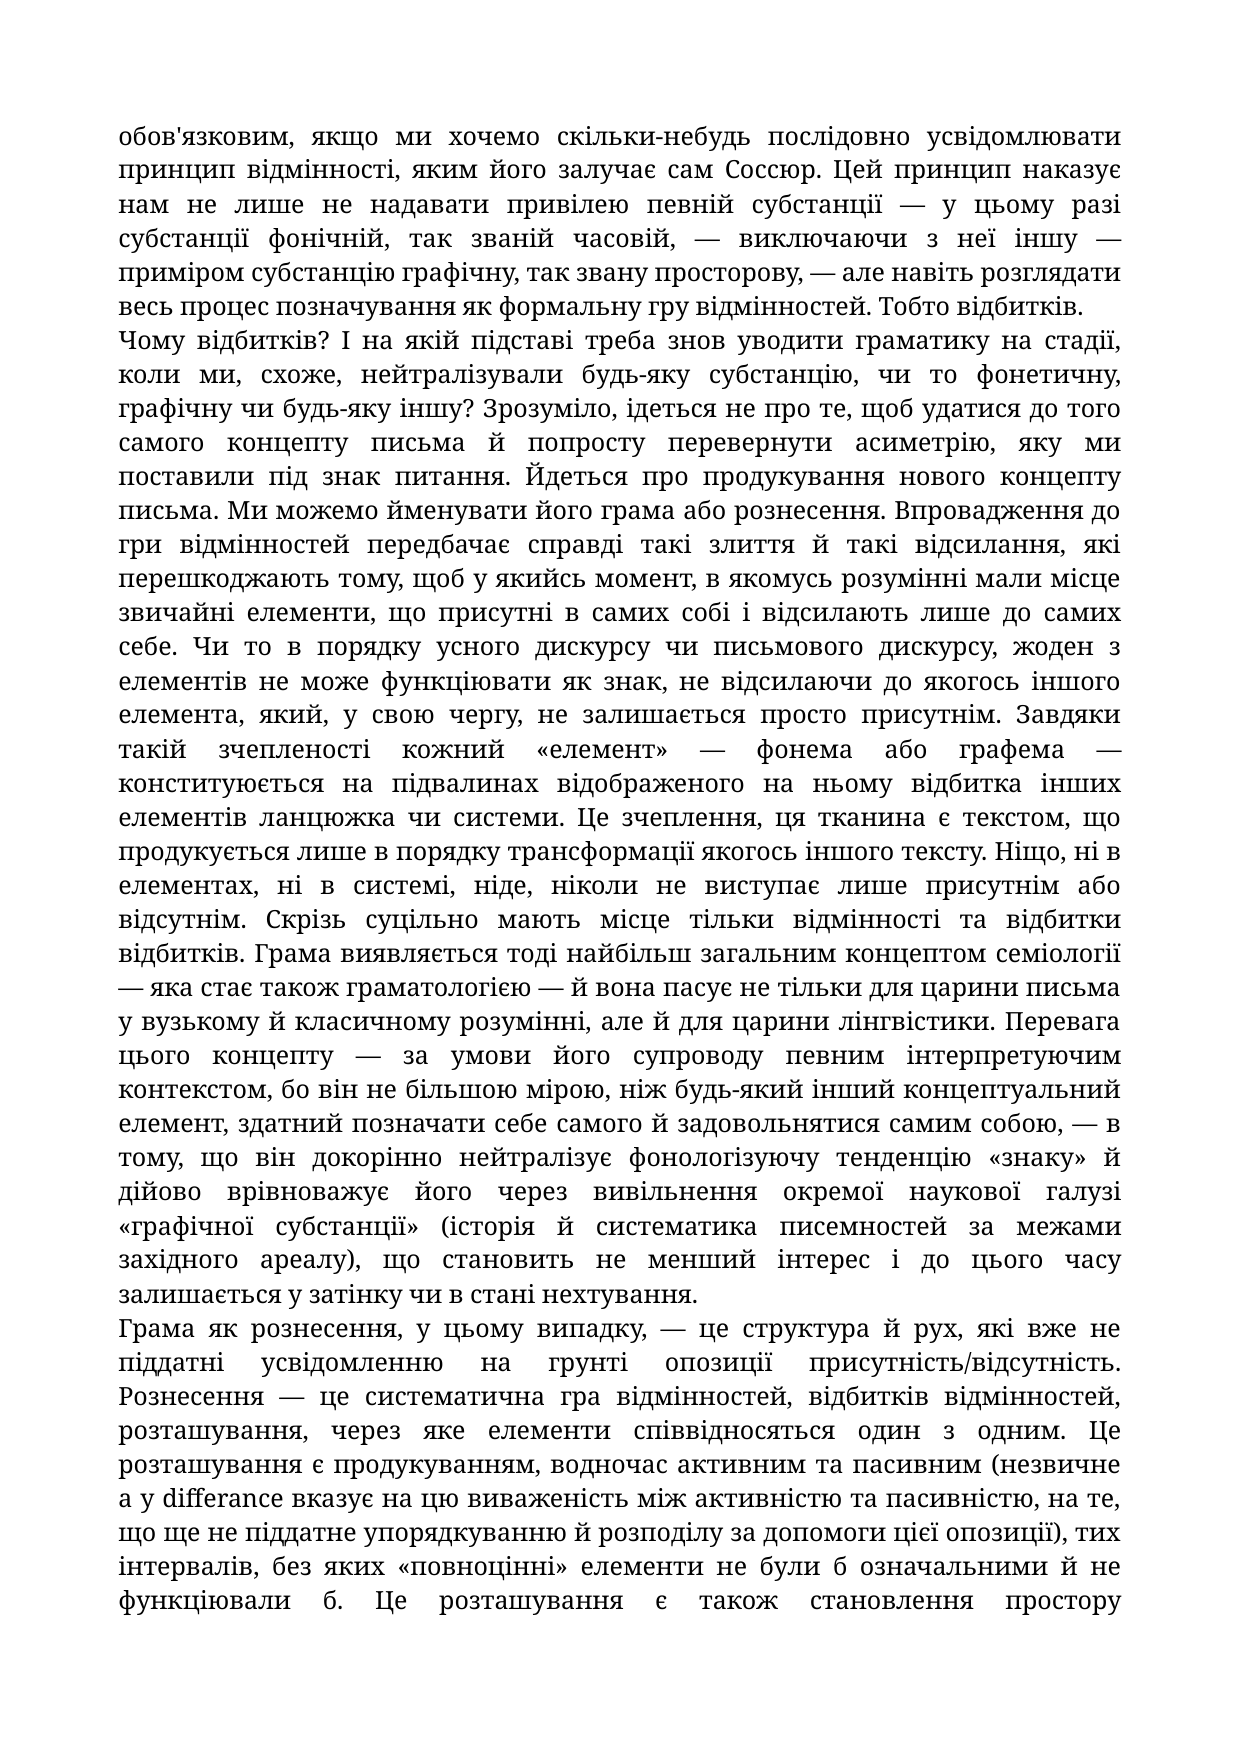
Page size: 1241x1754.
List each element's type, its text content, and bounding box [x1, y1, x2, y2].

text Чому відбитків? І на якій підставі треба знов уводити граматику на стадії, коли ми, схоже, нейтралізували будь-яку субстанцію, чи то фонетичну, графічну чи будь-яку іншу? Зрозуміло, ідеться не про те, щоб удатися до того самого концепту письма й попросту перевернути асиметрію, яку ми поставили під знак питання. Йдеться про продукування нового концепту письма. Ми можемо йменувати його грама або рознесення. Впровадження до гри відмінностей передбачає справді такі злиття й такі відсилання, які перешкоджають тому, щоб у якийсь момент, в якомусь розумінні мали місце звичайні елементи, що присутні в самих собі і відсилають лише до самих себе. Чи то в порядку усного дискурсу чи письмового дискурсу, жоден з елементів не може функціювати як знак, не відсилаючи до якогось іншого елемента, який, у свою чергу, не залишається просто присутнім. Завдяки такій зчепленості кожний «елемент» — фонема або графема — конституюється на підвалинах відображеного на ньому відбитка інших елементів ланцюжка чи системи. Це зчеплення, ця тканина є текстом, що продукується лише в порядку трансформації якогось іншого тексту. Ніщо, ні в елементах, ні в системі, ніде, ніколи не виступає лише присутнім або відсутнім. Скрізь суцільно мають місце тільки відмінності та відбитки відбитків. Грама виявляється тоді найбільш загальним концептом семіології — яка стає також граматологією — й вона пасує не тільки для царини письма у вузькому й класичному розумінні, але й для царини лінгвістики. Перевага цього концепту — за умови його супроводу певним інтерпретуючим контекстом, бо він не більшою мірою, ніж будь-який інший концептуальний елемент, здатний позначати себе самого й задовольнятися самим собою, — в тому, що він докорінно нейтралізує фонологізуючу тенденцію «знаку» й дійово врівноважує його через вивільнення окремої наукової галузі «графічної субстанції» (історія й систематика писемностей за межами західного ареалу), що становить не менший інтерес і до цього часу залишається у затінку чи в стані нехтування. [118, 322, 1122, 1310]
text Грама як рознесення, у цьому випадку, — це структура й рух, які вже не піддатні усвідомленню на грунті опозиції присутність/відсутність. Рознесення — це систематична гра відмінностей, відбитків відмінностей, розташування, через яке елементи співвідносяться один з одним. Це розташування є продукуванням, водночас активним та пасивним (незвичне а у differance вказує на цю виваженість між активністю та пасивністю, на те, що ще не піддатне упорядкуванню й розподілу за допомоги цієї опозиції), тих інтервалів, без яких «повноцінні» елементи не були б означальними й не функціювали б. Це розташування є також становлення простору [118, 1310, 1122, 1617]
text обов'язковим, якщо ми хочемо скільки-небудь послідовно усвідомлювати принцип відмінності, яким його залучає сам Соссюр. Цей принцип наказує нам не лише не надавати привілею певній субстанції — у цьому разі субстанції фонічній, так званій часовій, — виключаючи з неї іншу — приміром субстанцію графічну, так звану просторову, — але навіть розглядати весь процес позначування як формальну гру відмінностей. Тобто відбитків. [118, 118, 1122, 322]
